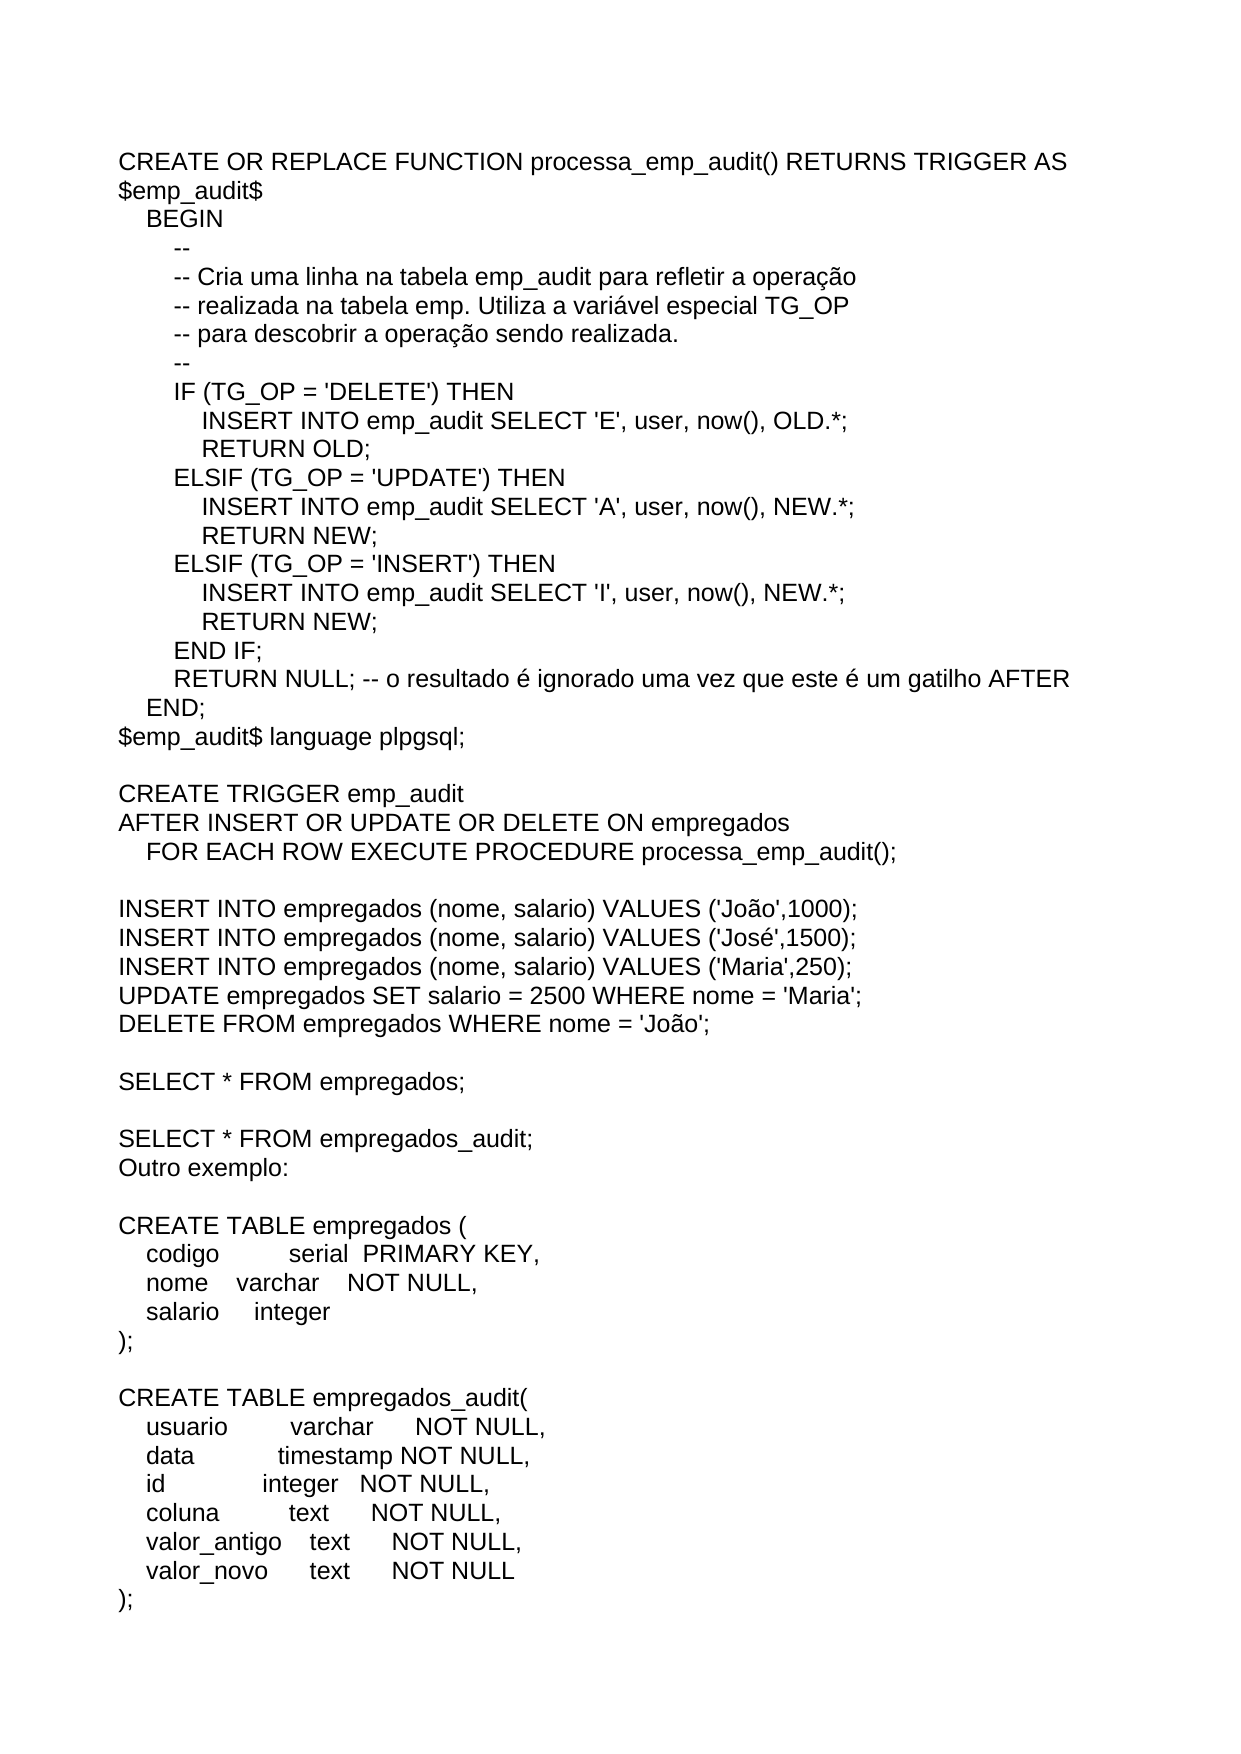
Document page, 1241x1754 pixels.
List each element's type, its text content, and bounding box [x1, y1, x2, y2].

text usuario varchar NOT NULL, [118, 1412, 1122, 1441]
text ELSIF (TG_OP = 'UPDATE') THEN [118, 463, 1122, 492]
text RETURN NEW; [118, 607, 1122, 636]
text INSERT INTO emp_audit SELECT 'A', user, now(), NEW.*; [118, 492, 1122, 521]
text -- para descobrir a operação sendo realizada. [118, 319, 1122, 348]
text INSERT INTO empregados (nome, salario) VALUES ('José',1500); [118, 923, 1122, 952]
text IF (TG_OP = 'DELETE') THEN [118, 377, 1122, 406]
text ); [118, 1326, 1122, 1354]
text Outro exemplo: [118, 1153, 1122, 1182]
text BEGIN [118, 204, 1122, 233]
text RETURN NEW; [118, 521, 1122, 549]
text SELECT * FROM empregados; [118, 1067, 1122, 1096]
text coluna text NOT NULL, [118, 1498, 1122, 1527]
text valor_novo text NOT NULL [118, 1556, 1122, 1584]
text ELSIF (TG_OP = 'INSERT') THEN [118, 549, 1122, 578]
text FOR EACH ROW EXECUTE PROCEDURE processa_emp_audit(); [118, 837, 1122, 866]
text INSERT INTO emp_audit SELECT 'I', user, now(), NEW.*; [118, 578, 1122, 607]
text CREATE TABLE empregados ( [118, 1211, 1122, 1239]
text INSERT INTO empregados (nome, salario) VALUES ('João',1000); [118, 894, 1122, 923]
text AFTER INSERT OR UPDATE OR DELETE ON empregados [118, 808, 1122, 837]
text $emp_audit$ language plpgsql; [118, 722, 1122, 751]
text -- realizada na tabela emp. Utiliza a variável especial TG_OP [118, 291, 1122, 319]
text id integer NOT NULL, [118, 1469, 1122, 1498]
text RETURN NULL; -- o resultado é ignorado uma vez que este é um gatilho AFTER [118, 664, 1122, 693]
text INSERT INTO emp_audit SELECT 'E', user, now(), OLD.*; [118, 406, 1122, 434]
text ); [118, 1584, 1122, 1613]
text CREATE TRIGGER emp_audit [118, 779, 1122, 808]
text nome varchar NOT NULL, [118, 1268, 1122, 1297]
text CREATE TABLE empregados_audit( [118, 1383, 1122, 1412]
text salario integer [118, 1297, 1122, 1326]
text codigo serial PRIMARY KEY, [118, 1239, 1122, 1268]
text DELETE FROM empregados WHERE nome = 'João'; [118, 1009, 1122, 1038]
text INSERT INTO empregados (nome, salario) VALUES ('Maria',250); [118, 952, 1122, 981]
text UPDATE empregados SET salario = 2500 WHERE nome = 'Maria'; [118, 981, 1122, 1009]
text -- Cria uma linha na tabela emp_audit para refletir a operação [118, 262, 1122, 291]
text valor_antigo text NOT NULL, [118, 1527, 1122, 1556]
text RETURN OLD; [118, 434, 1122, 463]
text -- [118, 233, 1122, 262]
text END IF; [118, 636, 1122, 664]
text CREATE OR REPLACE FUNCTION processa_emp_audit() RETURNS TRIGGER AS $emp_audit$ [118, 147, 1122, 204]
text data timestamp NOT NULL, [118, 1441, 1122, 1469]
text -- [118, 348, 1122, 377]
text SELECT * FROM empregados_audit; [118, 1124, 1122, 1153]
text END; [118, 693, 1122, 722]
